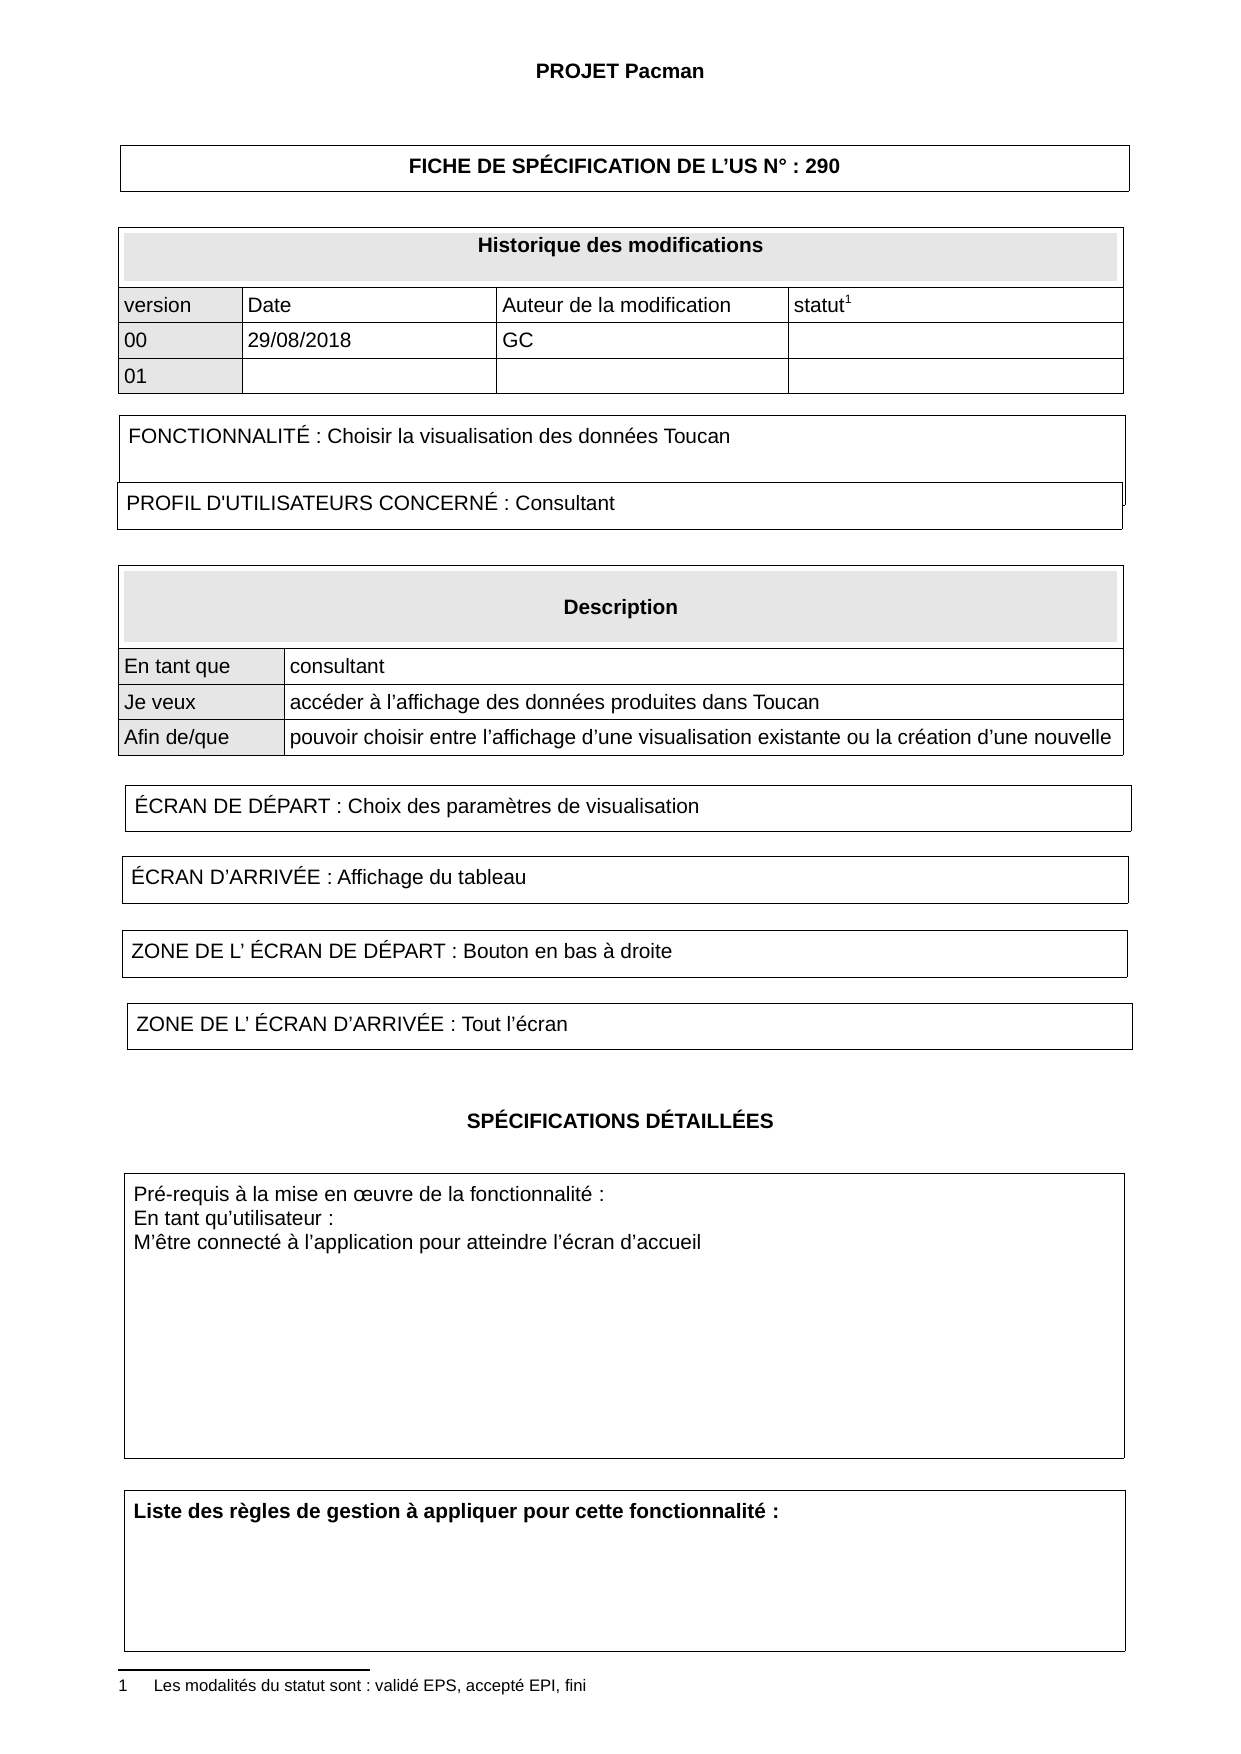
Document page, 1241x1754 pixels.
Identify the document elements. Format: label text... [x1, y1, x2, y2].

text ZONE DE L’ ÉCRAN DE DÉPART : Bouton en bas à droite [131, 939, 1118, 963]
text FONCTIONNALITÉ : Choisir la visualisation des données Toucan [128, 424, 1116, 448]
table_cell 29/08/2018 [243, 323, 496, 358]
text PROJET Pacman [118, 59, 1122, 83]
text Liste des règles de gestion à appliquer pour cette fonctionnalité : [133, 1499, 1116, 1523]
text M’être connecté à l’application pour atteindre l’écran d’accueil [133, 1230, 1115, 1254]
text [125, 1491, 1125, 1651]
table_cell consultant [285, 649, 1123, 684]
table_header Description [119, 566, 1123, 648]
text En tant qu’utilisateur : [133, 1206, 1115, 1230]
text ZONE DE L’ ÉCRAN D’ARRIVÉE : Tout l’écran [136, 1012, 1123, 1036]
table_cell Afin de/que [119, 720, 284, 755]
table_cell GC [497, 323, 788, 358]
text FICHE DE SPÉCIFICATION DE L’US N° : 290 [129, 154, 1120, 178]
table_cell 01 [119, 359, 242, 393]
table_cell [497, 359, 788, 393]
table_header Historique des modifications [119, 228, 1123, 287]
text ÉCRAN DE DÉPART : Choix des paramètres de visualisation [134, 794, 1122, 818]
text SPÉCIFICATIONS DÉTAILLÉES [118, 1109, 1122, 1133]
table_cell 00 [119, 323, 242, 358]
table_cell Je veux [119, 685, 284, 719]
text PROFIL D'UTILISATEURS CONCERNÉ : Consultant [126, 491, 1113, 515]
table_cell statut [789, 288, 1123, 322]
table_cell accéder à l’affichage des données produites dans Toucan [285, 685, 1123, 719]
table_cell En tant que [119, 649, 284, 684]
table_cell [789, 359, 1123, 393]
table_cell Auteur de la modification [497, 288, 788, 322]
text Pré-requis à la mise en œuvre de la fonctionnalité : [133, 1182, 1115, 1206]
table_cell [243, 359, 496, 393]
table_cell pouvoir choisir entre l’affichage d’une visualisation existante ou la création d’une nouvelle [285, 720, 1123, 755]
table_cell version [119, 288, 242, 322]
text ÉCRAN D’ARRIVÉE : Affichage du tableau [131, 865, 1119, 889]
table_cell [789, 323, 1123, 358]
text [125, 1174, 1124, 1458]
table_cell Date [243, 288, 496, 322]
